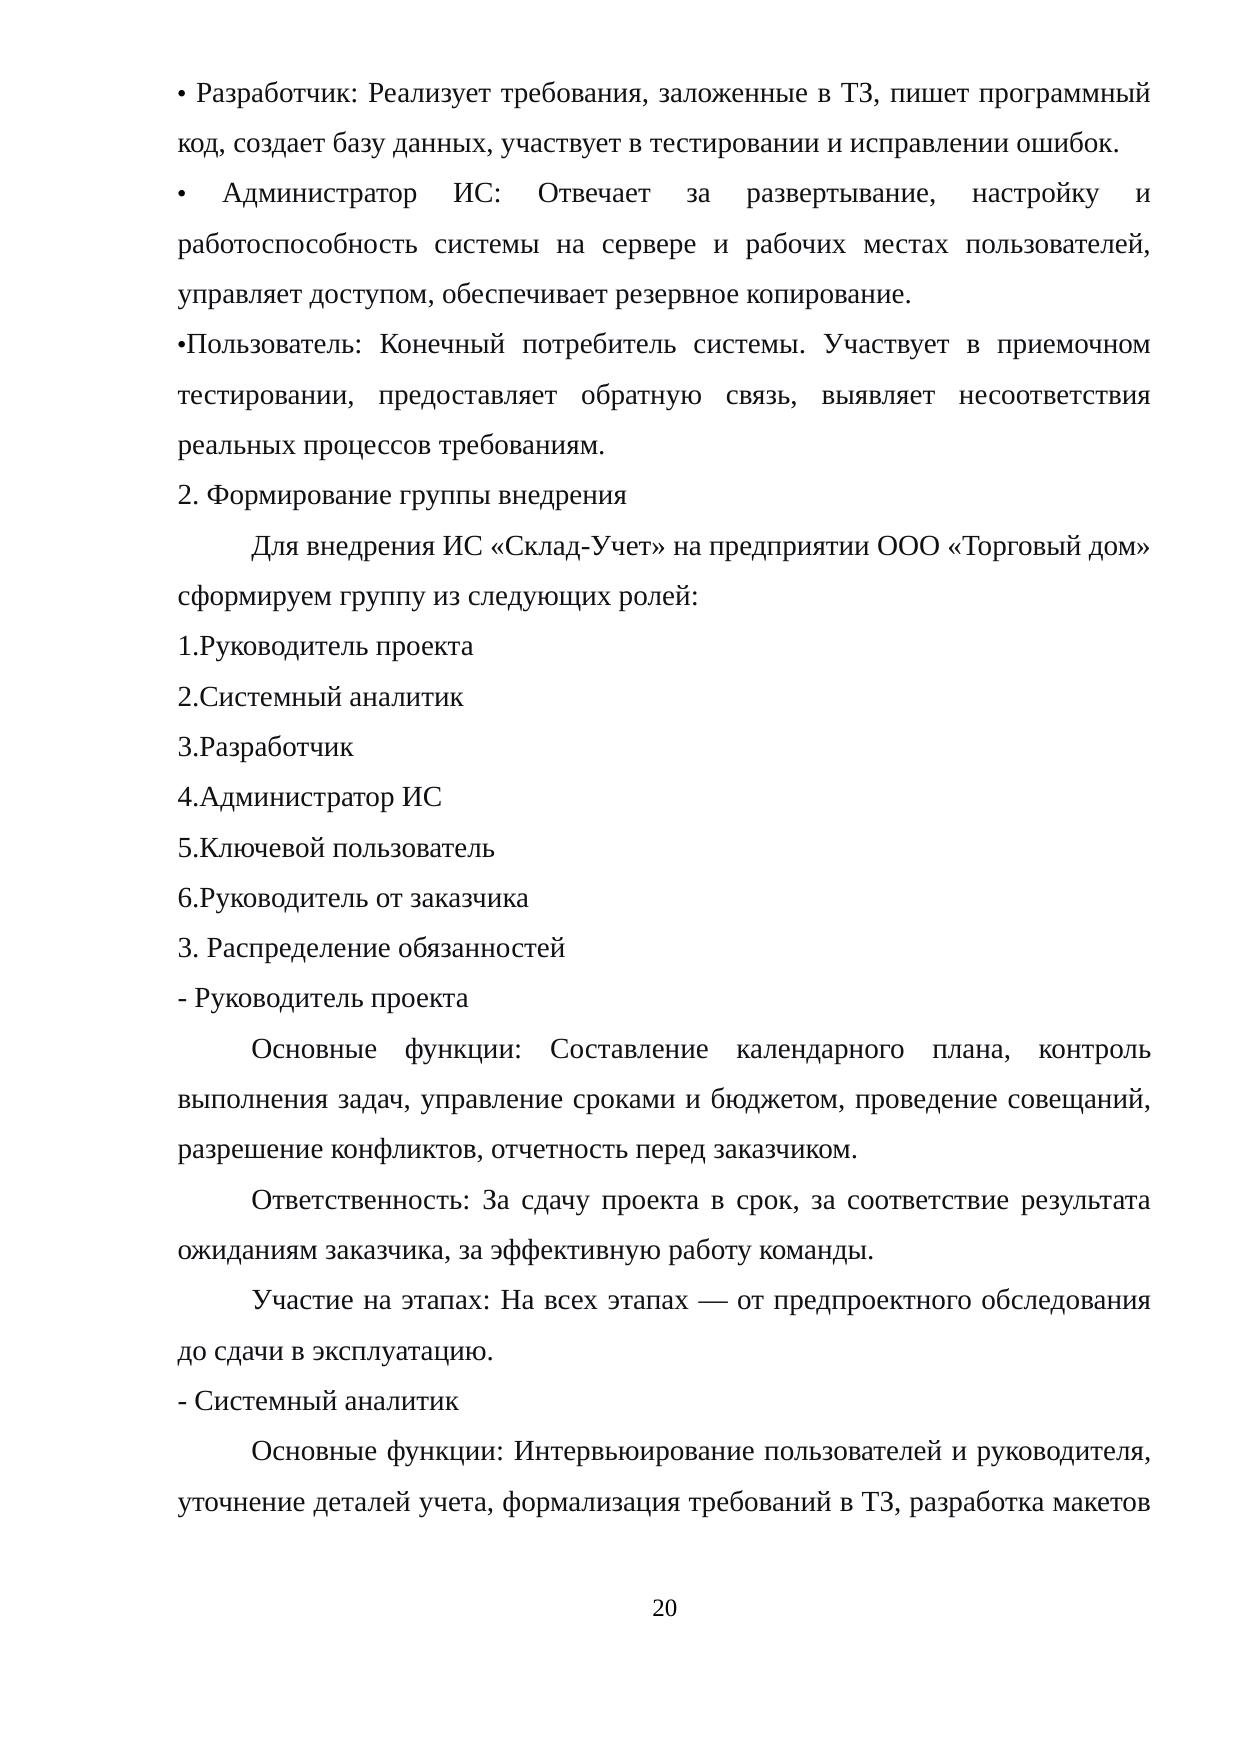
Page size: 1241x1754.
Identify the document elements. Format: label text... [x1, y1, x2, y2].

list Пользователь: Конечный потребитель системы. Участвует в приемочном тестировании, предоставляет обратную связь, выявляет несоответствия реальных процессов требованиям. [177, 327, 1152, 461]
text Основные функции: Интервьюирование пользователей и руководителя, уточнение деталей учета, формализация требований в ТЗ, разработка макетов [177, 1433, 1152, 1517]
list Системный аналитик [177, 679, 1152, 712]
text Основные функции: Составление календарного плана, контроль выполнения задач, управление сроками и бюджетом, проведение совещаний, разрешение конфликтов, отчетность перед заказчиком. [177, 1031, 1152, 1165]
text Для внедрения ИС «Склад-Учет» на предприятии ООО «Торговый дом» сформируем группу из следующих ролей: [177, 528, 1152, 612]
text Ответственность: За сдачу проекта в срок, за соответствие результата ожиданиям заказчика, за эффективную работу команды. [177, 1182, 1152, 1266]
list Разработчик: Реализует требования, заложенные в ТЗ, пишет программный код, создает базу данных, участвует в тестировании и исправлении ошибок. [177, 75, 1152, 159]
list Разработчик [177, 729, 1152, 763]
subtitle 3. Распределение обязанностей [177, 930, 1152, 964]
text - Системный аналитик [177, 1383, 1152, 1417]
list Руководитель от заказчика [177, 880, 1152, 913]
text - Руководитель проекта [177, 981, 1152, 1014]
list Администратор ИС: Отвечает за развертывание, настройку и работоспособность системы на сервере и рабочих местах пользователей, управляет доступом, обеспечивает резервное копирование. [177, 176, 1152, 310]
list Ключевой пользователь [177, 830, 1152, 863]
list Администратор ИС [177, 779, 1152, 813]
list Руководитель проекта [177, 628, 1152, 662]
subtitle 2. Формирование группы внедрения [177, 477, 1152, 511]
text Участие на этапах: На всех этапах — от предпроектного обследования до сдачи в эксплуатацию. [177, 1282, 1152, 1366]
